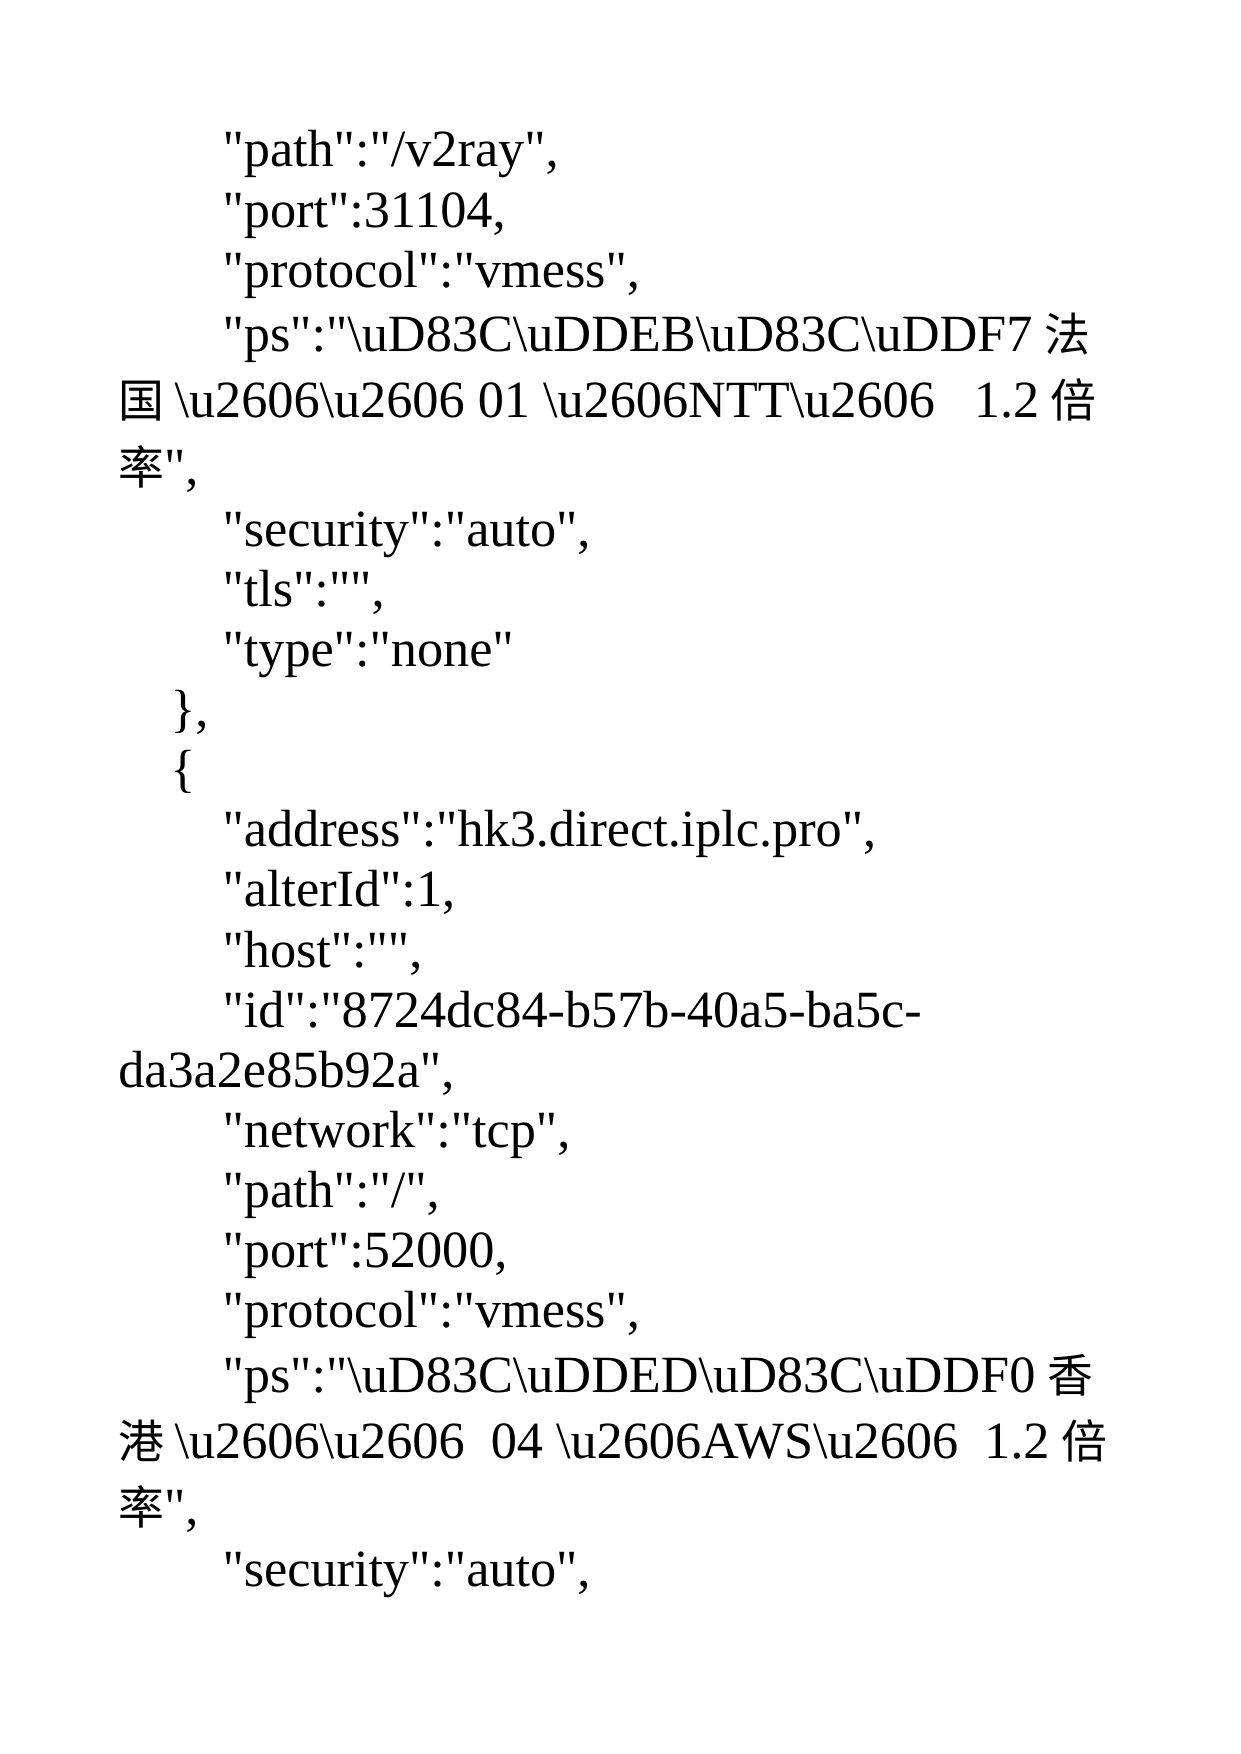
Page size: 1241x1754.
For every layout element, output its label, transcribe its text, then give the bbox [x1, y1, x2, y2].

text "id":"8724dc84-b57b-40a5-ba5c-da3a2e85b92a", [118, 978, 1122, 1098]
text "protocol":"vmess", [118, 1279, 1122, 1339]
text { [118, 738, 1122, 798]
text "path":"/v2ray", [118, 118, 1122, 178]
text "port":31104, [118, 178, 1122, 238]
text "type":"none" [118, 618, 1122, 678]
text }, [118, 678, 1122, 738]
text "host":"", [118, 918, 1122, 978]
text "security":"auto", [118, 497, 1122, 558]
text "ps":"\uD83C\uDDEB\uD83C\uDDF7法国 \u2606\u2606 01 \u2606NTT\u2606 1.2倍率", [118, 298, 1122, 497]
text "port":52000, [118, 1219, 1122, 1279]
text "tls":"", [118, 558, 1122, 618]
text "protocol":"vmess", [118, 238, 1122, 298]
text "network":"tcp", [118, 1098, 1122, 1159]
text "address":"hk3.direct.iplc.pro", [118, 798, 1122, 858]
text "alterId":1, [118, 858, 1122, 918]
text "path":"/", [118, 1159, 1122, 1219]
text "security":"auto", [118, 1538, 1122, 1598]
text "ps":"\uD83C\uDDED\uD83C\uDDF0香港 \u2606\u2606 04 \u2606AWS\u2606 1.2倍率", [118, 1339, 1122, 1538]
